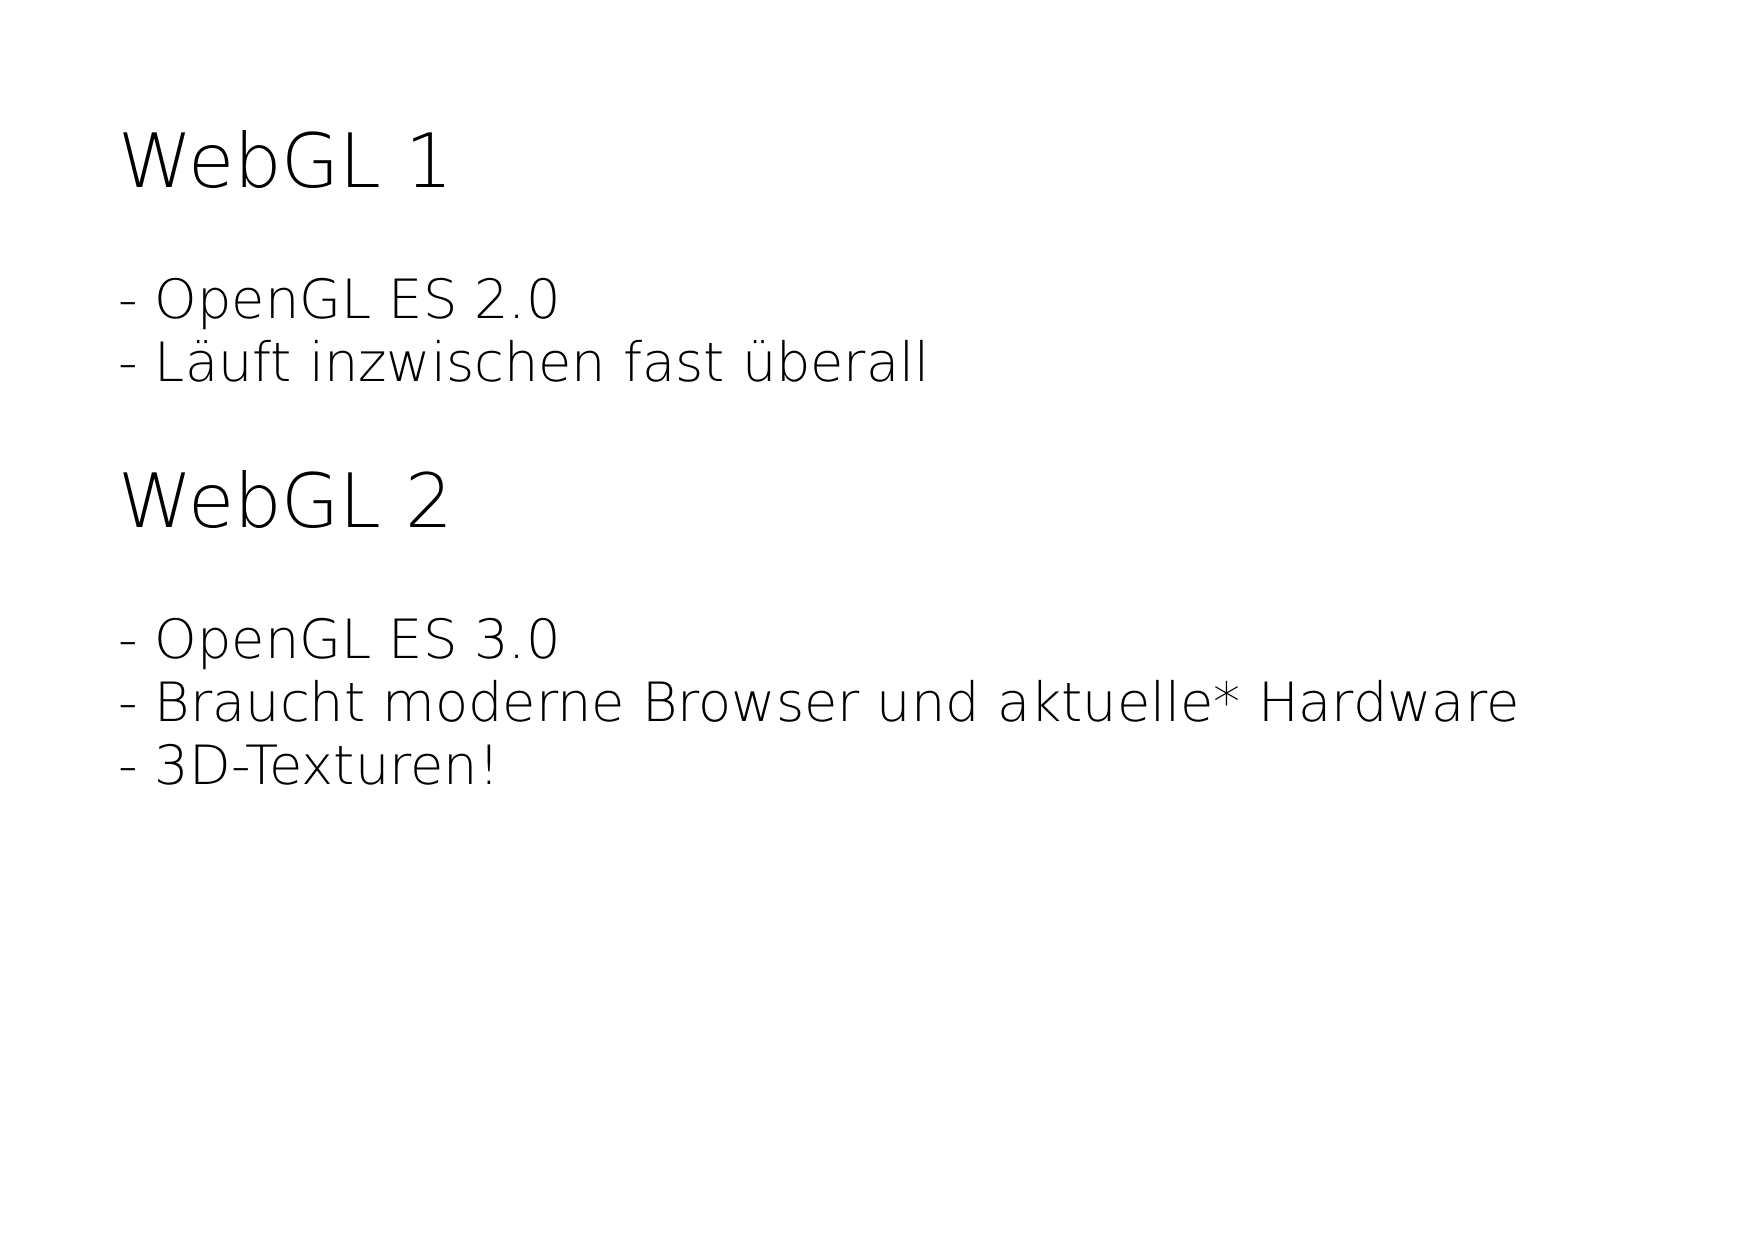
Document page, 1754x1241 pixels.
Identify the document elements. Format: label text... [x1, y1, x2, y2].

text WebGL 2 [118, 457, 1636, 545]
text - Läuft inzwischen fast überall [118, 331, 1636, 394]
text - OpenGL ES 3.0 [118, 608, 1636, 671]
text - 3D-Texturen! [118, 734, 1636, 797]
text - Braucht moderne Browser und aktuelle* Hardware [118, 671, 1636, 734]
text - OpenGL ES 2.0 [118, 268, 1636, 331]
text WebGL 1 [118, 118, 1636, 205]
